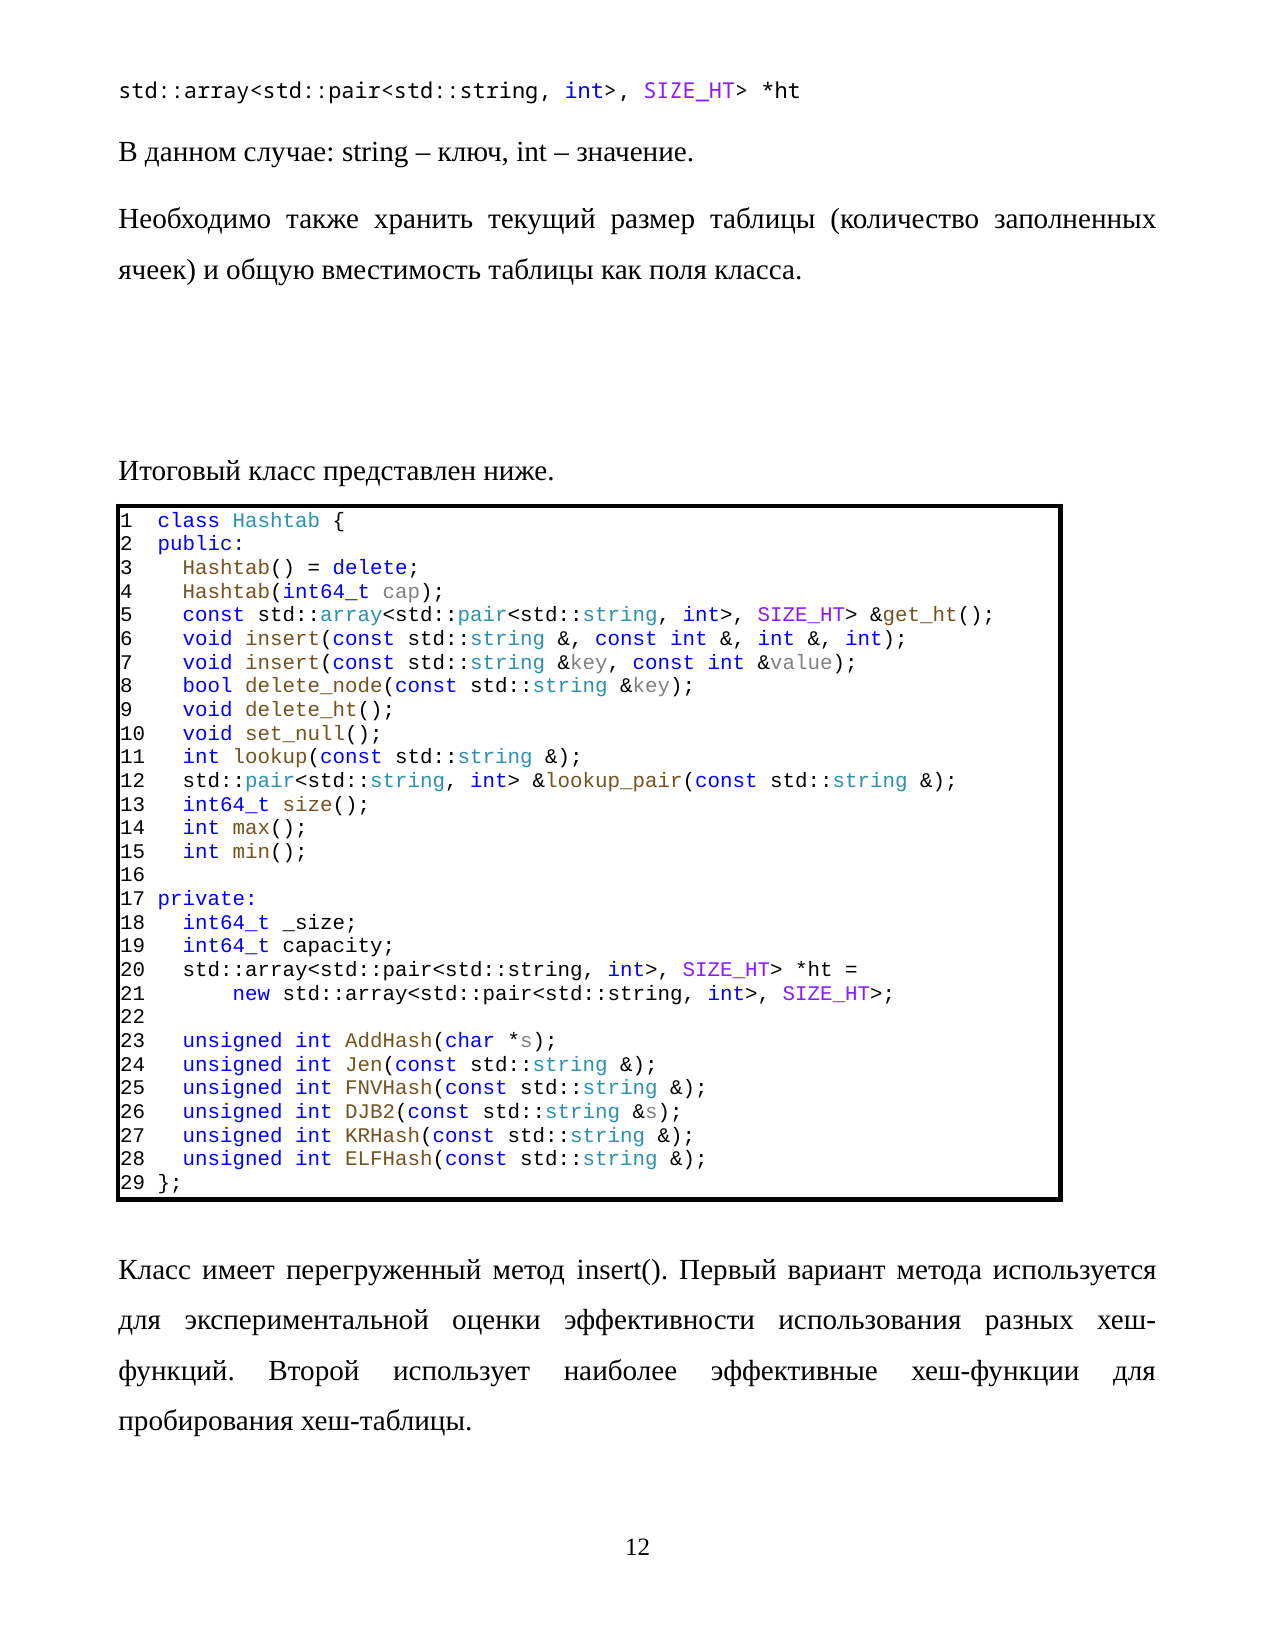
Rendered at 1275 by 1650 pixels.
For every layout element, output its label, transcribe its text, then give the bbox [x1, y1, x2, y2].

text Итоговый класс представлен ниже. [118, 453, 1157, 487]
text std::array<std::pair<std::string, int>, SIZE_HT> *ht [118, 75, 1157, 105]
table_header 1 2 3 4 5 6 7 8 9 10 11 12 13 14 15 16 17 18 19 20 21 22 23 24 25 26 27 28 29 [120, 508, 156, 1197]
text В данном случае: string – ключ, int – значение. [118, 134, 1157, 168]
text Класс имеет перегруженный метод insert(). Первый вариант метода используется для экспериментальной оценки эффективности использования разных хеш-функций. Второй использует наиболее эффективные хеш-функции для пробирования хеш-таблицы. [118, 1252, 1157, 1437]
text Необходимо также хранить текущий размер таблицы (количество заполненных ячеек) и общую вместимость таблицы как поля класса. [118, 202, 1157, 286]
